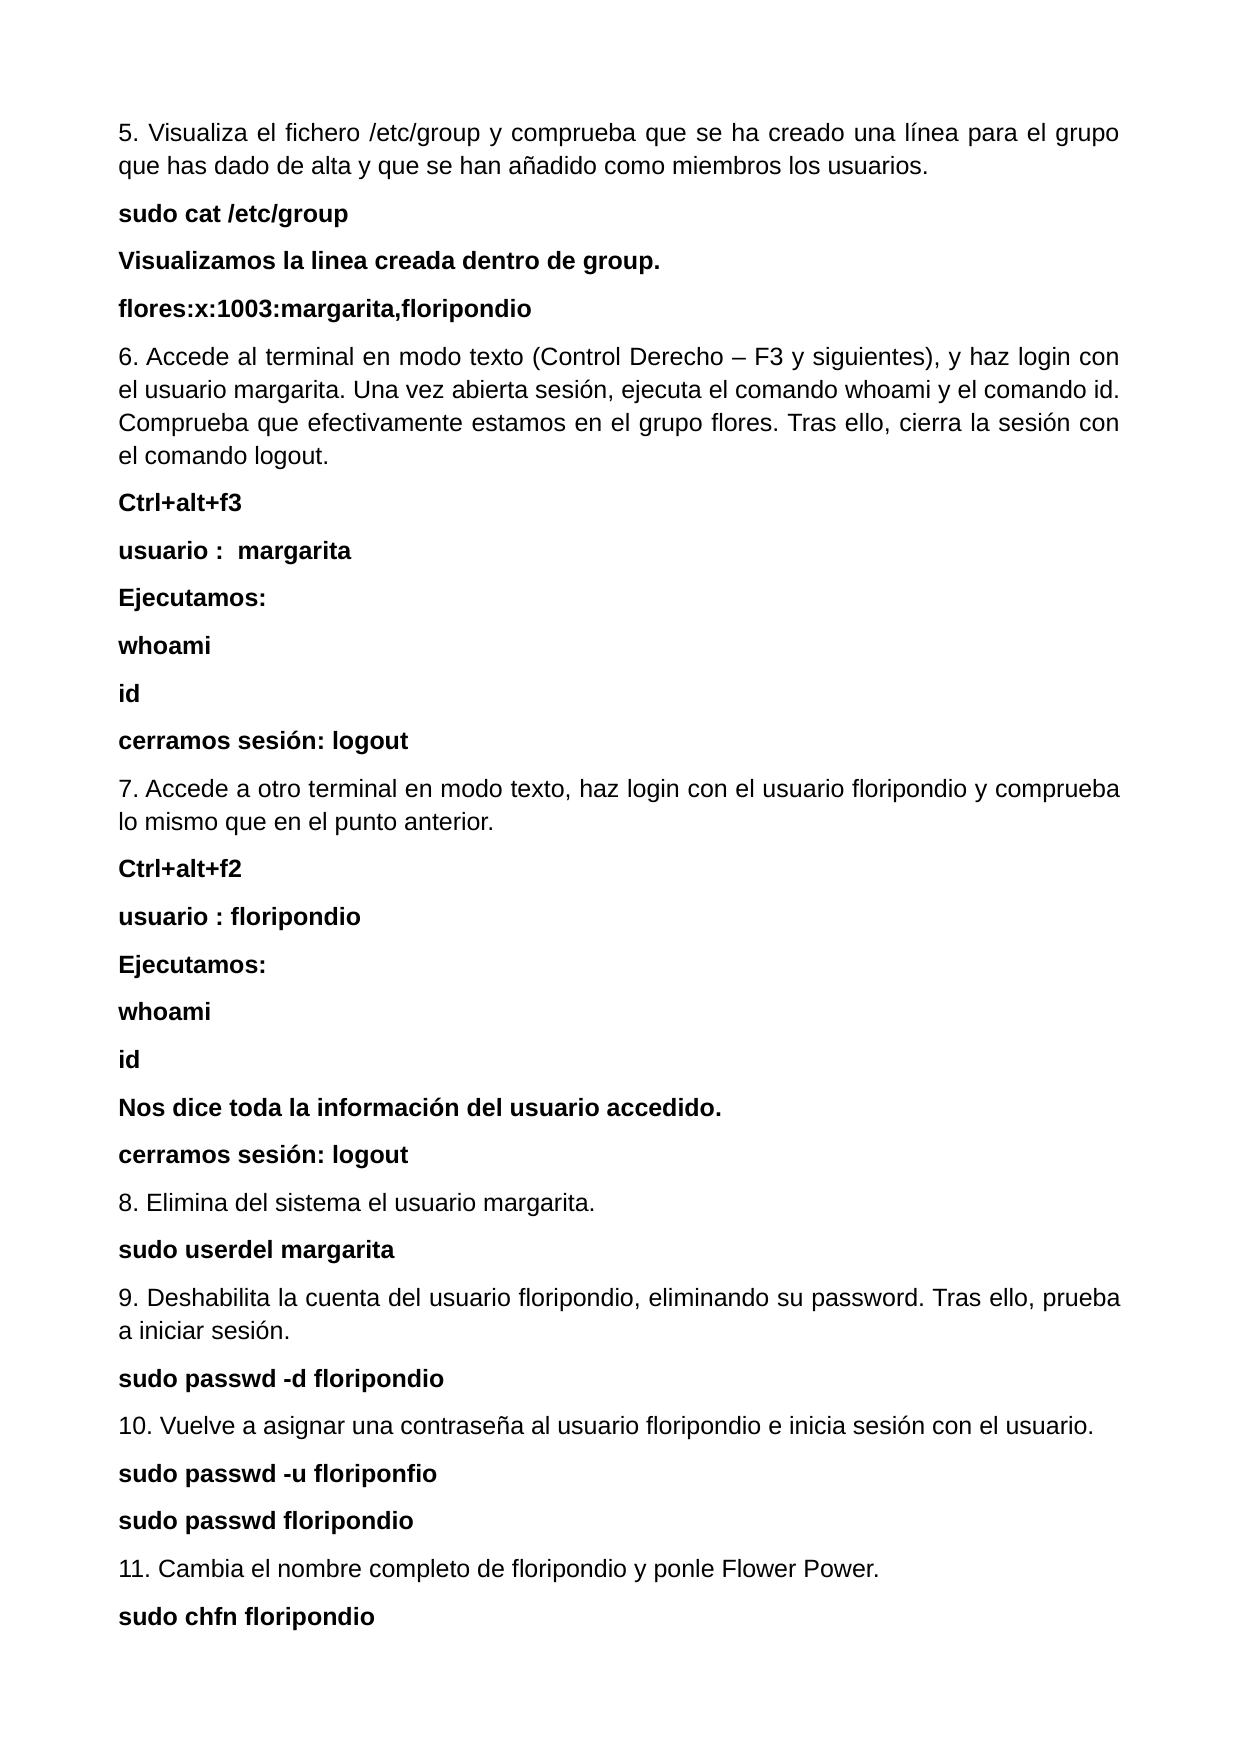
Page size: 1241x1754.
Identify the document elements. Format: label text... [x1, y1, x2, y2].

text 7. Accede a otro terminal en modo texto, haz login con el usuario floripondio y comprueba lo mismo que en el punto anterior. [118, 774, 1122, 836]
text sudo userdel margarita [118, 1235, 1122, 1264]
text Ejecutamos: [118, 950, 1122, 978]
text 10. Vuelve a asignar una contraseña al usuario floripondio e inicia sesión con el usuario. [118, 1411, 1122, 1440]
text Ejecutamos: [118, 583, 1122, 612]
text 9. Deshabilita la cuenta del usuario floripondio, eliminando su password. Tras ello, prueba a iniciar sesión. [118, 1283, 1122, 1345]
text flores:x:1003:margarita,floripondio [118, 294, 1122, 323]
text sudo passwd floripondio [118, 1506, 1122, 1535]
text cerramos sesión: logout [118, 1140, 1122, 1169]
text 6. Accede al terminal en modo texto (Control Derecho – F3 y siguientes), y haz login con el usuario margarita. Una vez abierta sesión, ejecuta el comando whoami y el comando id. Comprueba que efectivamente estamos en el grupo flores. Tras ello, cierra la sesión con el comando logout. [118, 342, 1122, 469]
text Nos dice toda la información del usuario accedido. [118, 1092, 1122, 1121]
text id [118, 679, 1122, 707]
text sudo passwd -d floripondio [118, 1363, 1122, 1392]
text cerramos sesión: logout [118, 726, 1122, 755]
text 5. Visualiza el fichero /etc/group y comprueba que se ha creado una línea para el grupo que has dado de alta y que se han añadido como miembros los usuarios. [118, 118, 1122, 180]
text 8. Elimina del sistema el usuario margarita. [118, 1188, 1122, 1216]
text Ctrl+alt+f3 [118, 488, 1122, 517]
text sudo cat /etc/group [118, 199, 1122, 227]
text usuario : margarita [118, 536, 1122, 564]
text whoami [118, 997, 1122, 1026]
text sudo chfn floripondio [118, 1602, 1122, 1630]
text id [118, 1045, 1122, 1074]
text usuario : floripondio [118, 902, 1122, 931]
text whoami [118, 631, 1122, 660]
text Ctrl+alt+f2 [118, 854, 1122, 883]
text 11. Cambia el nombre completo de floripondio y ponle Flower Power. [118, 1554, 1122, 1583]
text sudo passwd -u floriponfio [118, 1459, 1122, 1487]
text Visualizamos la linea creada dentro de group. [118, 246, 1122, 275]
